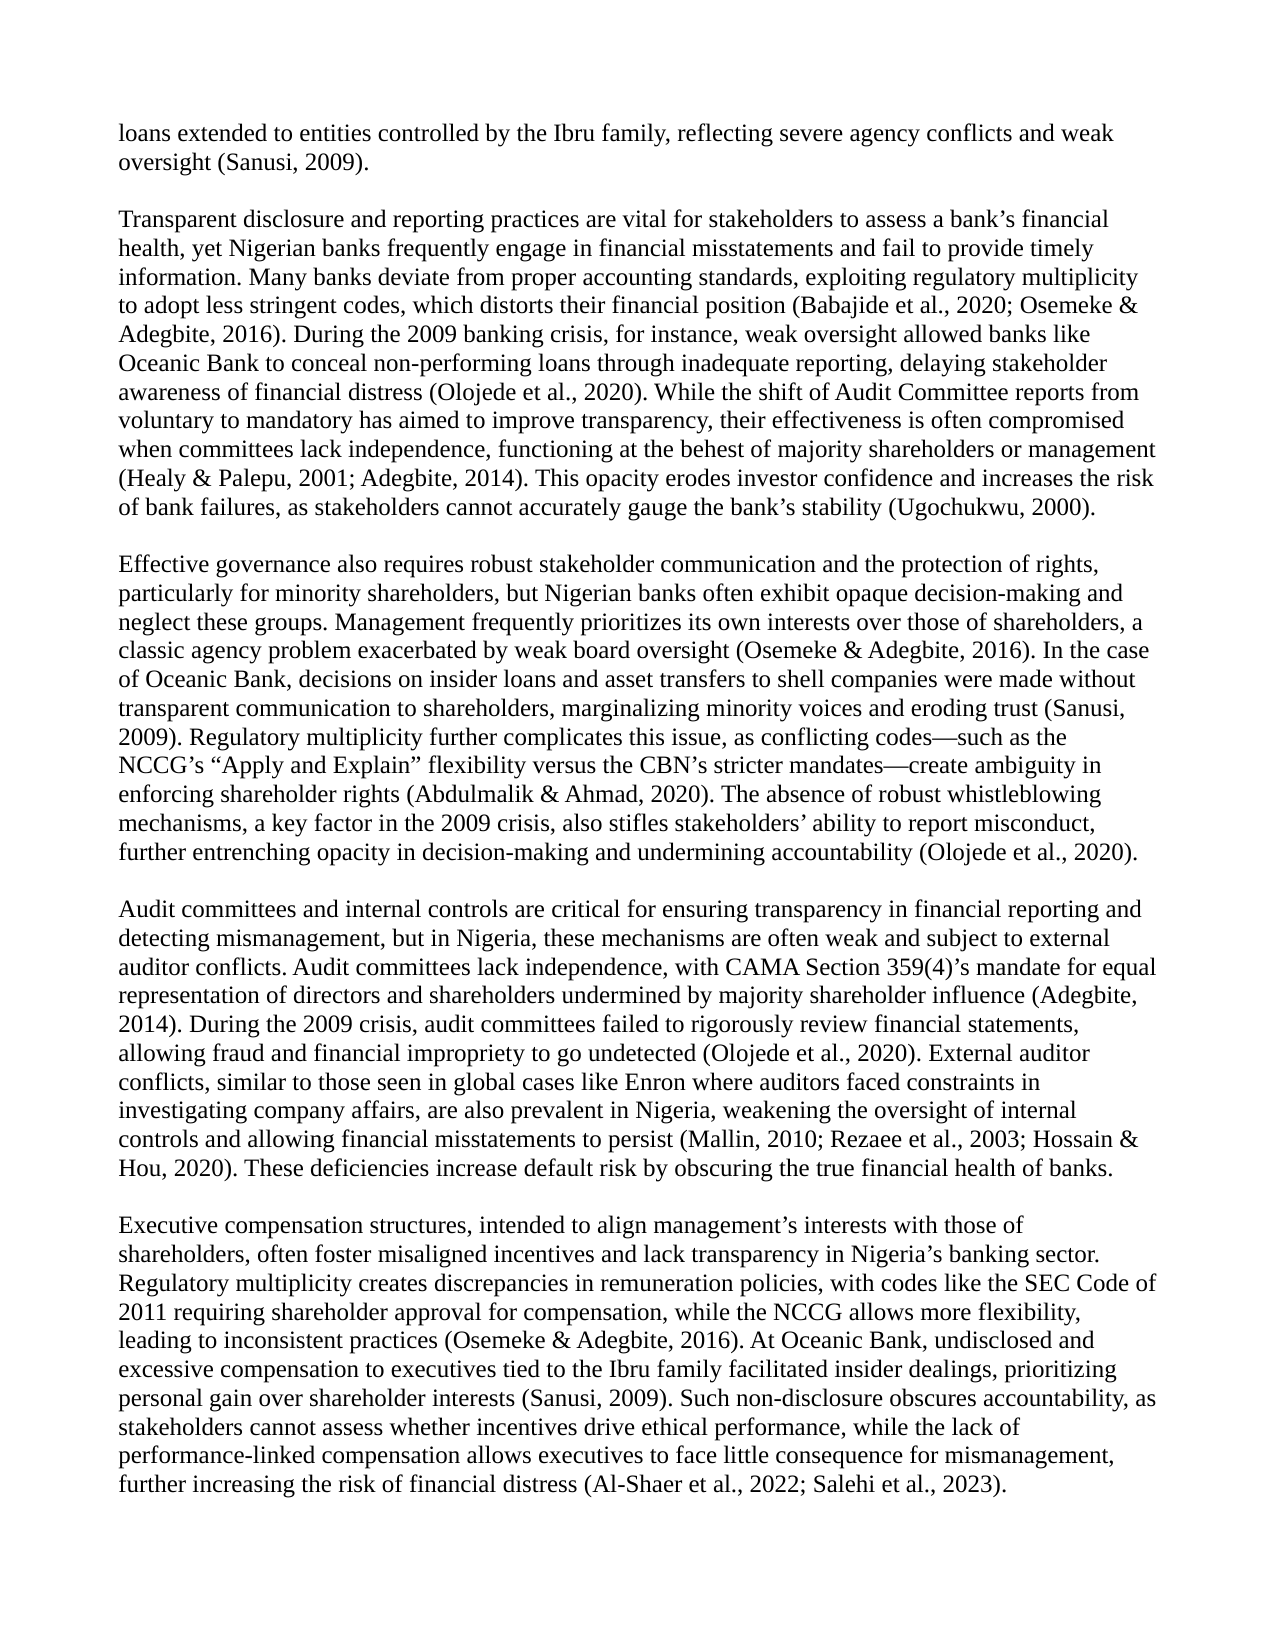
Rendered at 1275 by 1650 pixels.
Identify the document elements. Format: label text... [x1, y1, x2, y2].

text Audit committees and internal controls are critical for ensuring transparency in financial reporting and detecting mismanagement, but in Nigeria, these mechanisms are often weak and subject to external auditor conflicts. Audit committees lack independence, with CAMA Section 359(4)’s mandate for equal representation of directors and shareholders undermined by majority shareholder influence (Adegbite, 2014). During the 2009 crisis, audit committees failed to rigorously review financial statements, allowing fraud and financial impropriety to go undetected (Olojede et al., 2020). External auditor conflicts, similar to those seen in global cases like Enron where auditors faced constraints in investigating company affairs, are also prevalent in Nigeria, weakening the oversight of internal controls and allowing financial misstatements to persist (Mallin, 2010; Rezaee et al., 2003; Hossain & Hou, 2020). These deficiencies increase default risk by obscuring the true financial health of banks. [118, 894, 1157, 1182]
text loans extended to entities controlled by the Ibru family, reflecting severe agency conflicts and weak oversight (Sanusi, 2009). [118, 118, 1157, 176]
text Executive compensation structures, intended to align management’s interests with those of shareholders, often foster misaligned incentives and lack transparency in Nigeria’s banking sector. Regulatory multiplicity creates discrepancies in remuneration policies, with codes like the SEC Code of 2011 requiring shareholder approval for compensation, while the NCCG allows more flexibility, leading to inconsistent practices (Osemeke & Adegbite, 2016). At Oceanic Bank, undisclosed and excessive compensation to executives tied to the Ibru family facilitated insider dealings, prioritizing personal gain over shareholder interests (Sanusi, 2009). Such non-disclosure obscures accountability, as stakeholders cannot assess whether incentives drive ethical performance, while the lack of performance-linked compensation allows executives to face little consequence for mismanagement, further increasing the risk of financial distress (Al-Shaer et al., 2022; Salehi et al., 2023). [118, 1211, 1157, 1498]
text Transparent disclosure and reporting practices are vital for stakeholders to assess a bank’s financial health, yet Nigerian banks frequently engage in financial misstatements and fail to provide timely information. Many banks deviate from proper accounting standards, exploiting regulatory multiplicity to adopt less stringent codes, which distorts their financial position (Babajide et al., 2020; Osemeke & Adegbite, 2016). During the 2009 banking crisis, for instance, weak oversight allowed banks like Oceanic Bank to conceal non-performing loans through inadequate reporting, delaying stakeholder awareness of financial distress (Olojede et al., 2020). While the shift of Audit Committee reports from voluntary to mandatory has aimed to improve transparency, their effectiveness is often compromised when committees lack independence, functioning at the behest of majority shareholders or management (Healy & Palepu, 2001; Adegbite, 2014). This opacity erodes investor confidence and increases the risk of bank failures, as stakeholders cannot accurately gauge the bank’s stability (Ugochukwu, 2000). [118, 204, 1157, 521]
text Effective governance also requires robust stakeholder communication and the protection of rights, particularly for minority shareholders, but Nigerian banks often exhibit opaque decision-making and neglect these groups. Management frequently prioritizes its own interests over those of shareholders, a classic agency problem exacerbated by weak board oversight (Osemeke & Adegbite, 2016). In the case of Oceanic Bank, decisions on insider loans and asset transfers to shell companies were made without transparent communication to shareholders, marginalizing minority voices and eroding trust (Sanusi, 2009). Regulatory multiplicity further complicates this issue, as conflicting codes—such as the NCCG’s “Apply and Explain” flexibility versus the CBN’s stricter mandates—create ambiguity in enforcing shareholder rights (Abdulmalik & Ahmad, 2020). The absence of robust whistleblowing mechanisms, a key factor in the 2009 crisis, also stifles stakeholders’ ability to report misconduct, further entrenching opacity in decision-making and undermining accountability (Olojede et al., 2020). [118, 549, 1157, 866]
